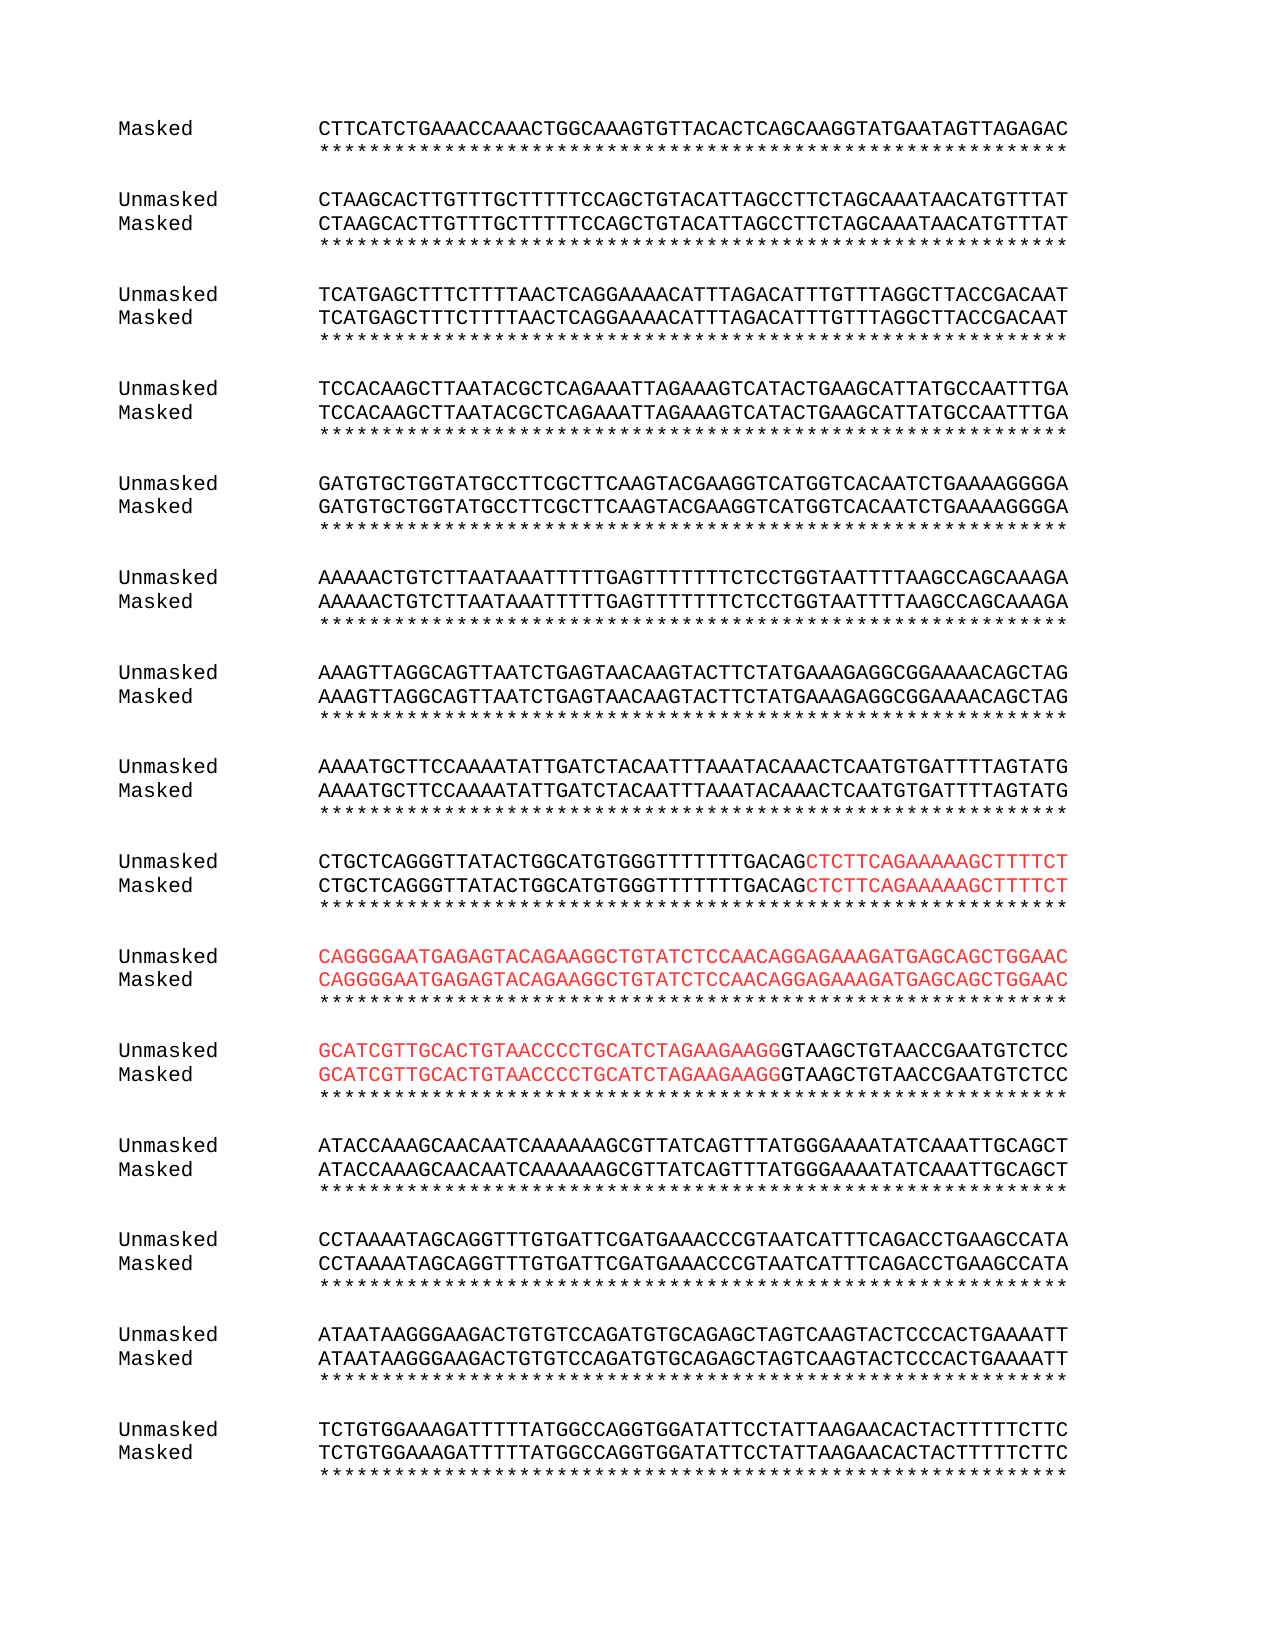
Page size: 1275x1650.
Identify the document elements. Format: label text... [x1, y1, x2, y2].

text Unmasked CAGGGGAATGAGAGTACAGAAGGCTGTATCTCCAACAGGAGAAAGATGAGCAGCTGGAAC [118, 946, 1157, 969]
text Unmasked GCATCGTTGCACTGTAACCCCTGCATCTAGAAGAAGGGTAAGCTGTAACCGAATGTCTCC [118, 1040, 1157, 1064]
text Masked AAAATGCTTCCAAAATATTGATCTACAATTTAAATACAAACTCAATGTGATTTTAGTATG [118, 780, 1157, 804]
text ************************************************************ [118, 520, 1157, 544]
text Unmasked AAAAACTGTCTTAATAAATTTTTGAGTTTTTTTCTCCTGGTAATTTTAAGCCAGCAAAGA [118, 567, 1157, 591]
text Masked CTGCTCAGGGTTATACTGGCATGTGGGTTTTTTTGACAGCTCTTCAGAAAAAGCTTTTCT [118, 875, 1157, 898]
text ************************************************************ [118, 1466, 1157, 1489]
text Masked CAGGGGAATGAGAGTACAGAAGGCTGTATCTCCAACAGGAGAAAGATGAGCAGCTGGAAC [118, 969, 1157, 993]
text Unmasked CCTAAAATAGCAGGTTTGTGATTCGATGAAACCCGTAATCATTTCAGACCTGAAGCCATA [118, 1229, 1157, 1253]
text Masked CTTCATCTGAAACCAAACTGGCAAAGTGTTACACTCAGCAAGGTATGAATAGTTAGAGAC [118, 118, 1157, 142]
text ************************************************************ [118, 142, 1157, 165]
text ************************************************************ [118, 331, 1157, 354]
text Unmasked TCTGTGGAAAGATTTTTATGGCCAGGTGGATATTCCTATTAAGAACACTACTTTTTCTTC [118, 1419, 1157, 1442]
text Unmasked TCCACAAGCTTAATACGCTCAGAAATTAGAAAGTCATACTGAAGCATTATGCCAATTTGA [118, 378, 1157, 402]
text Unmasked AAAGTTAGGCAGTTAATCTGAGTAACAAGTACTTCTATGAAAGAGGCGGAAAACAGCTAG [118, 662, 1157, 686]
text Unmasked ATACCAAAGCAACAATCAAAAAAGCGTTATCAGTTTATGGGAAAATATCAAATTGCAGCT [118, 1135, 1157, 1158]
text ************************************************************ [118, 236, 1157, 260]
text Unmasked AAAATGCTTCCAAAATATTGATCTACAATTTAAATACAAACTCAATGTGATTTTAGTATG [118, 757, 1157, 780]
text Masked CCTAAAATAGCAGGTTTGTGATTCGATGAAACCCGTAATCATTTCAGACCTGAAGCCATA [118, 1253, 1157, 1277]
text ************************************************************ [118, 615, 1157, 638]
text Masked TCTGTGGAAAGATTTTTATGGCCAGGTGGATATTCCTATTAAGAACACTACTTTTTCTTC [118, 1442, 1157, 1466]
text Unmasked CTAAGCACTTGTTTGCTTTTTCCAGCTGTACATTAGCCTTCTAGCAAATAACATGTTTAT [118, 189, 1157, 213]
text Unmasked TCATGAGCTTTCTTTTAACTCAGGAAAACATTTAGACATTTGTTTAGGCTTACCGACAAT [118, 284, 1157, 307]
text ************************************************************ [118, 1277, 1157, 1300]
text ************************************************************ [118, 709, 1157, 733]
text ************************************************************ [118, 1088, 1157, 1111]
text Unmasked CTGCTCAGGGTTATACTGGCATGTGGGTTTTTTTGACAGCTCTTCAGAAAAAGCTTTTCT [118, 851, 1157, 875]
text Unmasked GATGTGCTGGTATGCCTTCGCTTCAAGTACGAAGGTCATGGTCACAATCTGAAAAGGGGA [118, 473, 1157, 496]
text ************************************************************ [118, 426, 1157, 449]
text Masked AAAAACTGTCTTAATAAATTTTTGAGTTTTTTTCTCCTGGTAATTTTAAGCCAGCAAAGA [118, 591, 1157, 615]
text Masked TCCACAAGCTTAATACGCTCAGAAATTAGAAAGTCATACTGAAGCATTATGCCAATTTGA [118, 402, 1157, 426]
text ************************************************************ [118, 898, 1157, 922]
text Masked CTAAGCACTTGTTTGCTTTTTCCAGCTGTACATTAGCCTTCTAGCAAATAACATGTTTAT [118, 213, 1157, 236]
text ************************************************************ [118, 1371, 1157, 1395]
text Masked ATAATAAGGGAAGACTGTGTCCAGATGTGCAGAGCTAGTCAAGTACTCCCACTGAAAATT [118, 1348, 1157, 1371]
text Masked ATACCAAAGCAACAATCAAAAAAGCGTTATCAGTTTATGGGAAAATATCAAATTGCAGCT [118, 1158, 1157, 1182]
text Masked AAAGTTAGGCAGTTAATCTGAGTAACAAGTACTTCTATGAAAGAGGCGGAAAACAGCTAG [118, 686, 1157, 709]
text ************************************************************ [118, 804, 1157, 827]
text Masked TCATGAGCTTTCTTTTAACTCAGGAAAACATTTAGACATTTGTTTAGGCTTACCGACAAT [118, 307, 1157, 331]
text ************************************************************ [118, 993, 1157, 1017]
text Unmasked ATAATAAGGGAAGACTGTGTCCAGATGTGCAGAGCTAGTCAAGTACTCCCACTGAAAATT [118, 1324, 1157, 1348]
text Masked GATGTGCTGGTATGCCTTCGCTTCAAGTACGAAGGTCATGGTCACAATCTGAAAAGGGGA [118, 496, 1157, 520]
text Masked GCATCGTTGCACTGTAACCCCTGCATCTAGAAGAAGGGTAAGCTGTAACCGAATGTCTCC [118, 1064, 1157, 1088]
text ************************************************************ [118, 1182, 1157, 1206]
